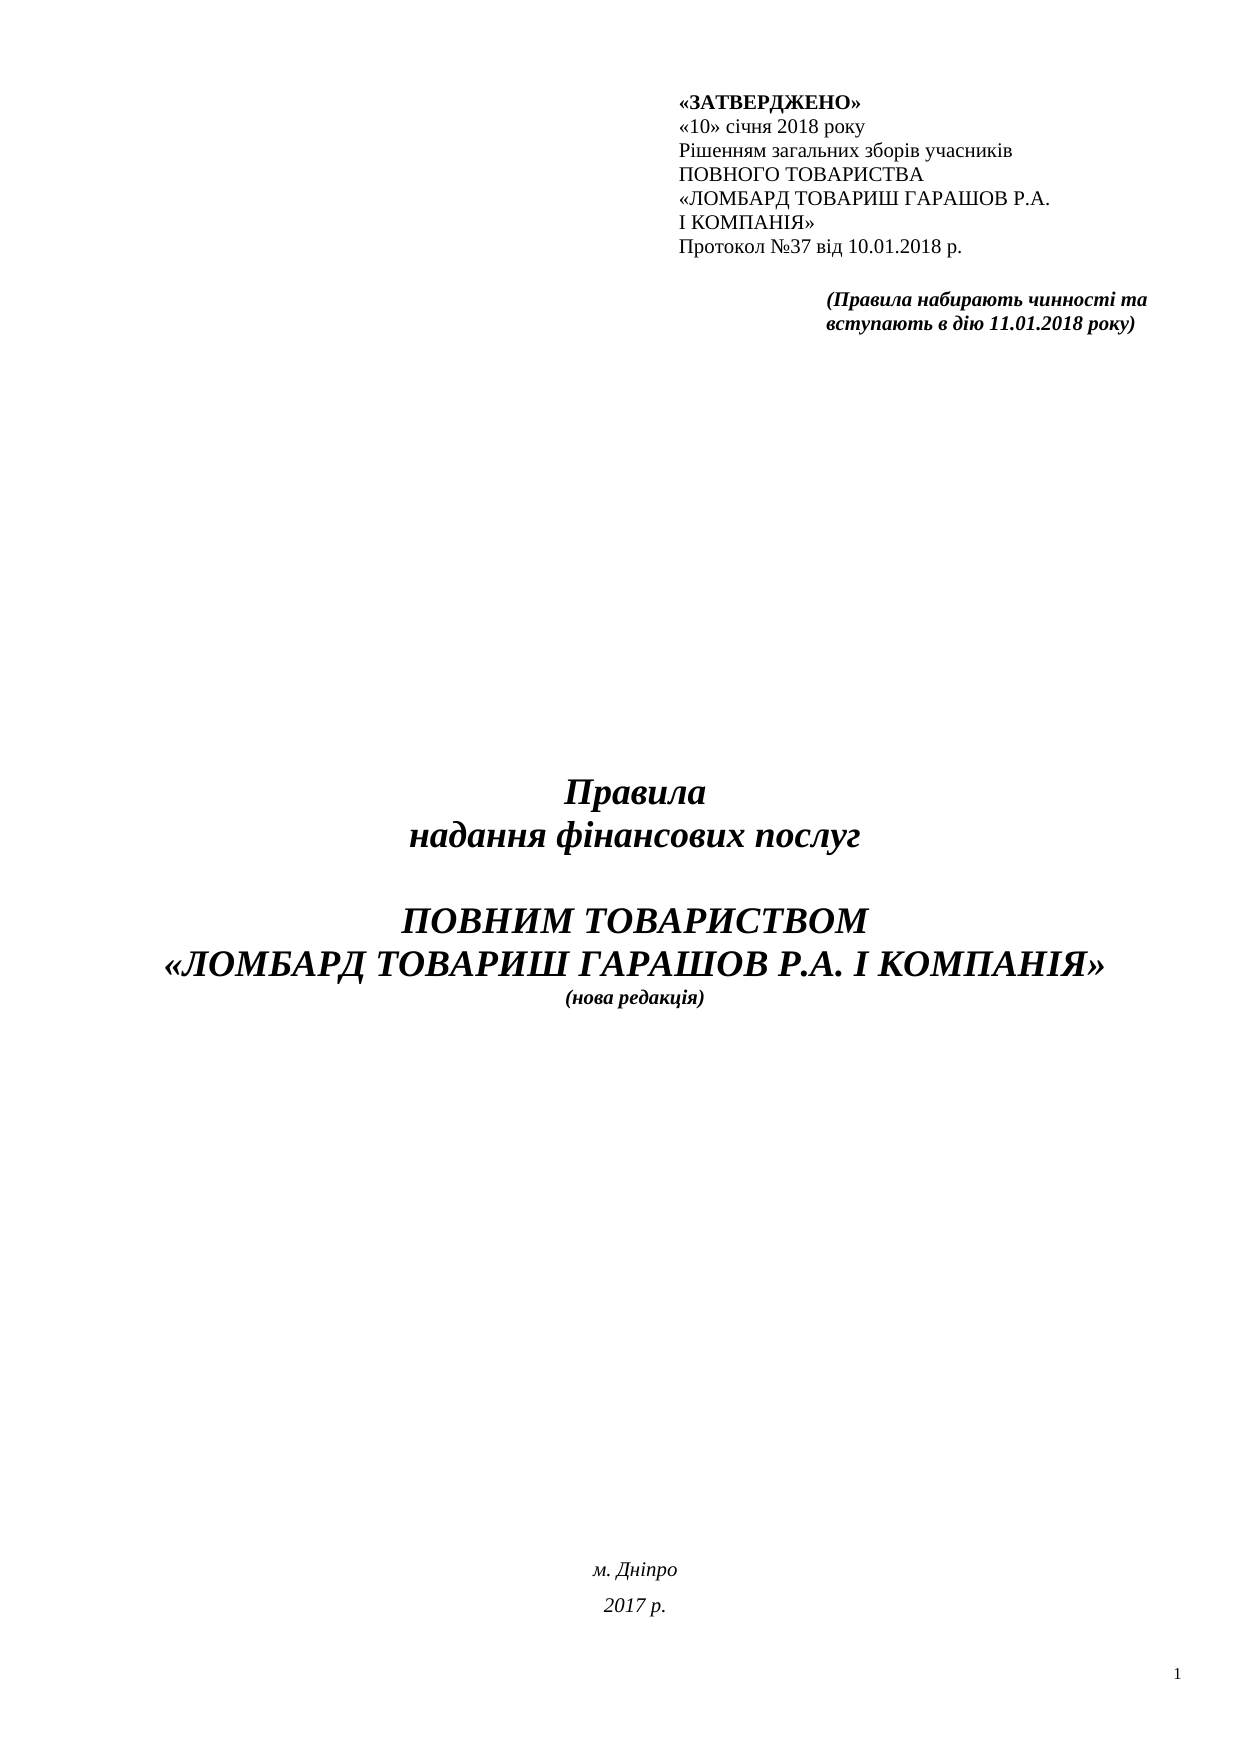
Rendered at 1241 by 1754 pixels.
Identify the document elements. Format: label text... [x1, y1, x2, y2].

text (нова редакція) [89, 985, 1181, 1009]
text ПОВНОГО ТОВАРИСТВА [89, 162, 1181, 186]
text 2017 р. [89, 1593, 1181, 1617]
text «10» січня 2018 року [89, 114, 1181, 138]
text «ЛОМБАРД ТОВАРИШ ГАРАШОВ Р.А. [605, 186, 1181, 210]
text «ЗАТВЕРДЖЕНО» [89, 90, 1181, 114]
text ПОВНИМ ТОВАРИСТВОМ [89, 899, 1181, 942]
text (Правила набирають чинності та [605, 287, 1181, 311]
subtitle Правила [89, 769, 1181, 812]
text вступають в дію 11.01.2018 року) [605, 311, 1181, 335]
text Рішенням загальних зборів учасників [89, 138, 1181, 162]
text Протокол №37 від 10.01.2018 р. [605, 234, 1181, 258]
subtitle надання фінансових послуг [89, 812, 1181, 856]
text «ЛОМБАРД ТОВАРИШ ГАРАШОВ Р.А. І КОМПАНІЯ» [89, 942, 1181, 985]
text І КОМПАНІЯ» [605, 210, 1181, 234]
text м. Дніпро [89, 1557, 1181, 1581]
